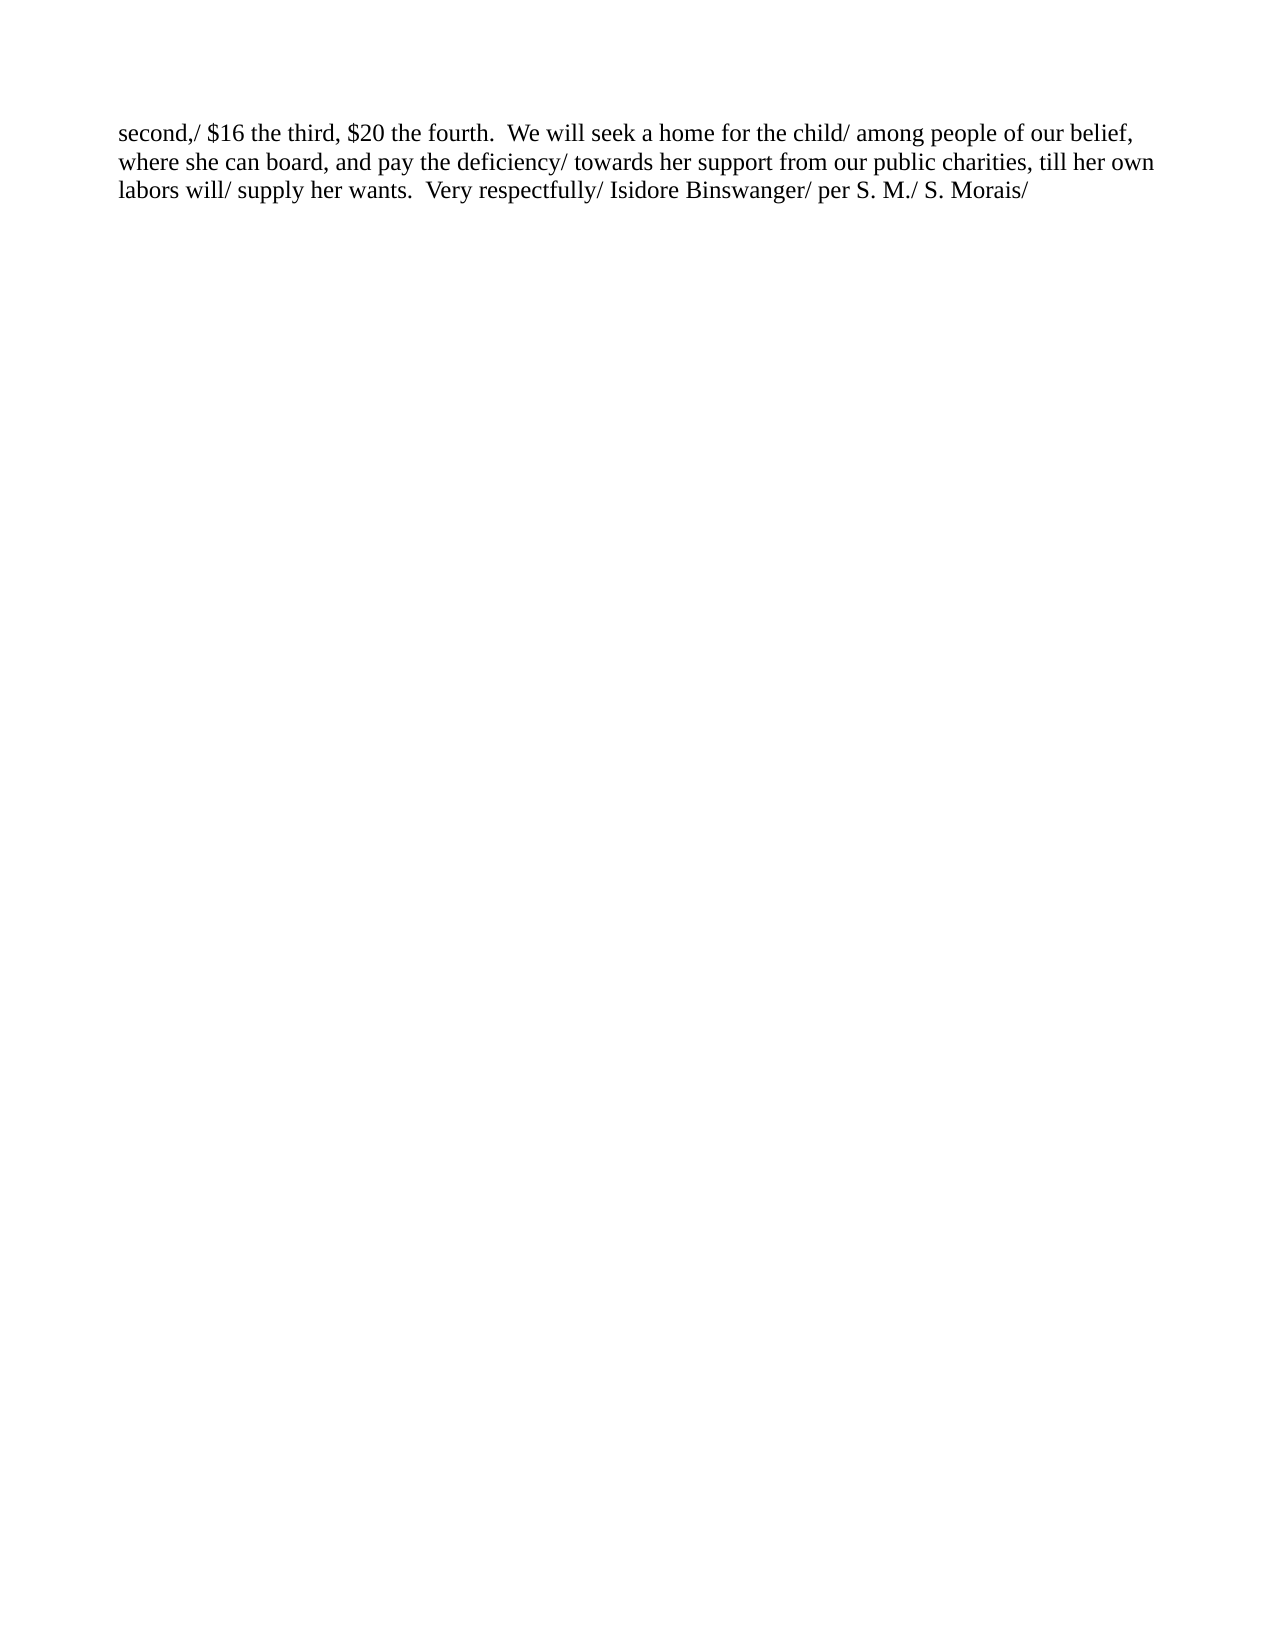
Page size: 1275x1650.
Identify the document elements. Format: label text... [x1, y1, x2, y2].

text second,/ $16 the third, $20 the fourth. We will seek a home for the child/ among people of our belief, where she can board, and pay the deficiency/ towards her support from our public charities, till her own labors will/ supply her wants. Very respectfully/ Isidore Binswanger/ per S. M./ S. Morais/ [118, 118, 1157, 204]
